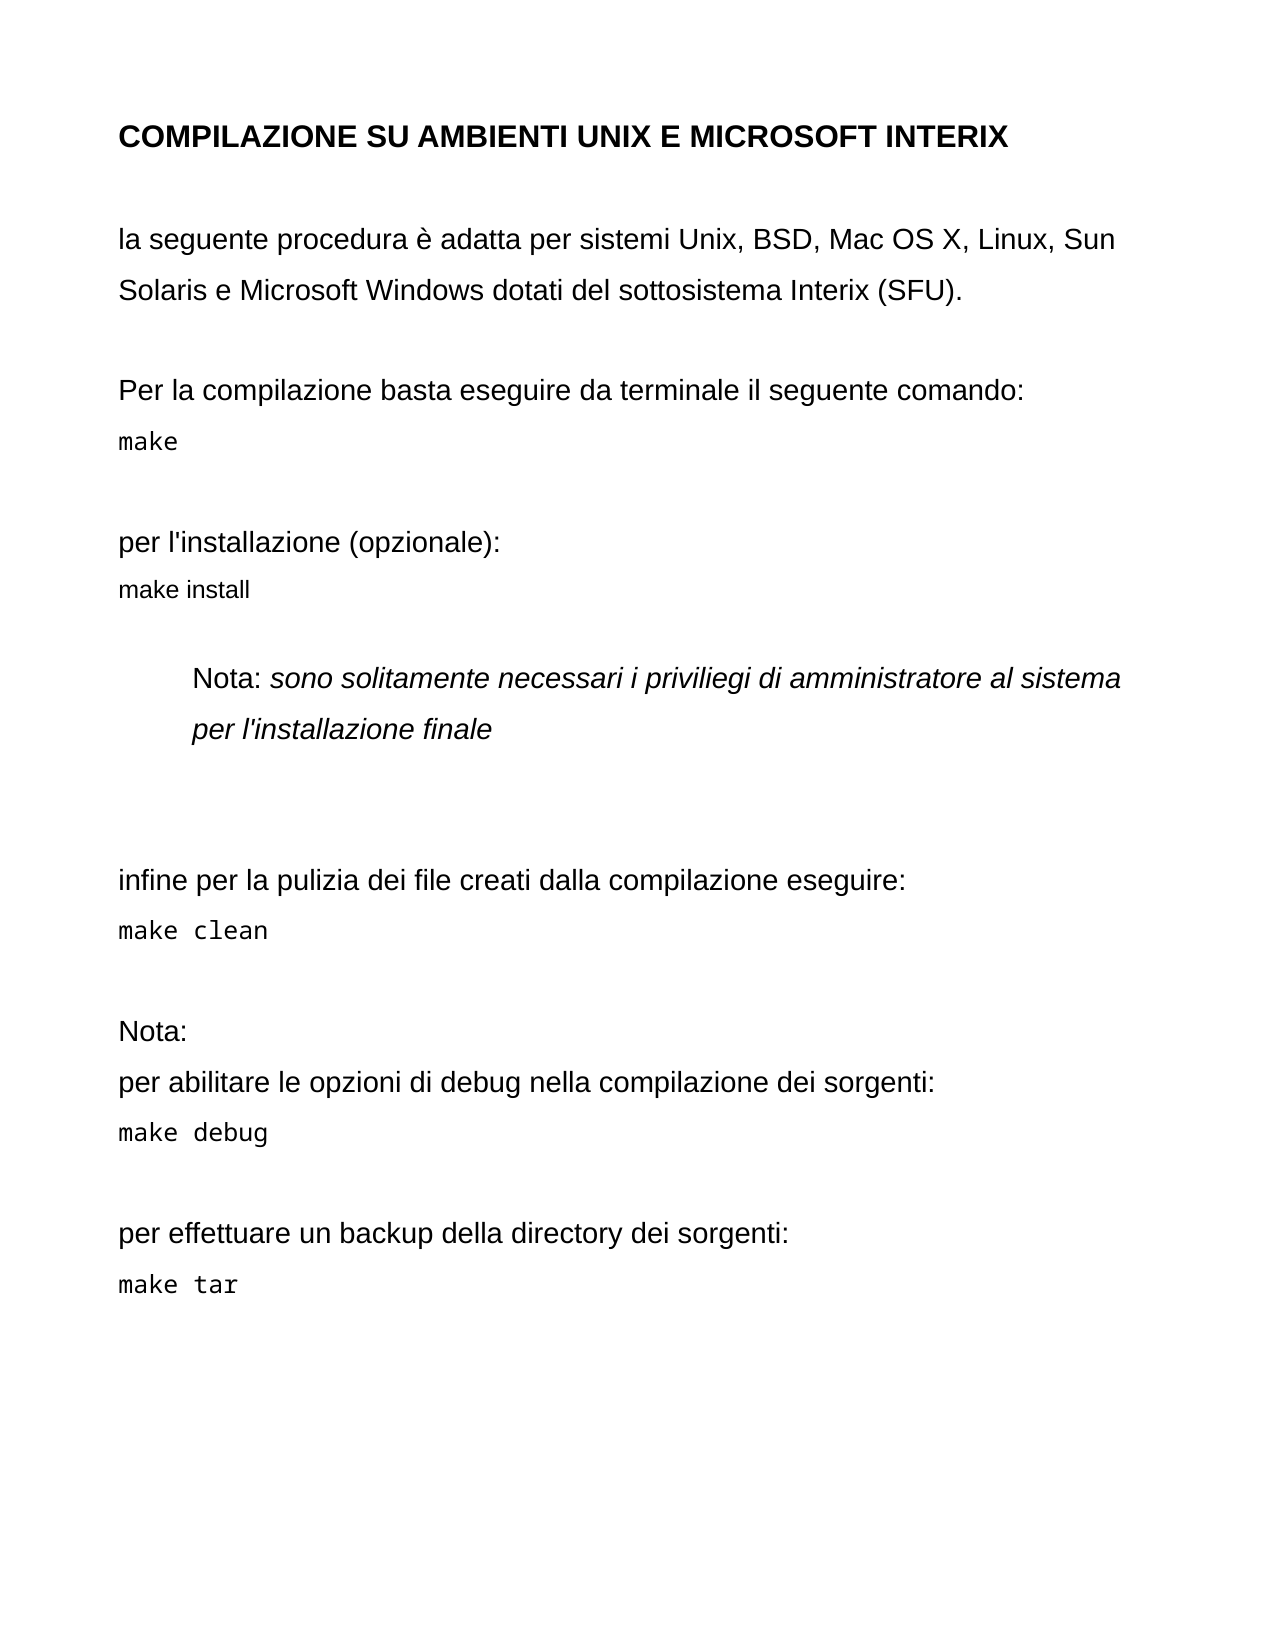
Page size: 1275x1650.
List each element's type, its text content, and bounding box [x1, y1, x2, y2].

text per abilitare le opzioni di debug nella compilazione dei sorgenti: [118, 1065, 1157, 1098]
text make tar [118, 1267, 1157, 1301]
text la seguente procedura è adatta per sistemi Unix, BSD, Mac OS X, Linux, Sun Solaris e Microsoft Windows dotati del sottosistema Interix (SFU). [118, 222, 1157, 306]
text Per la compilazione basta eseguire da terminale il seguente comando: [118, 373, 1157, 407]
text Nota: [118, 1014, 1157, 1048]
text infine per la pulizia dei file creati dalla compilazione eseguire: [118, 863, 1157, 896]
text make [118, 423, 1157, 458]
text per l'installazione (opzionale): [118, 525, 1157, 558]
text per l'installazione finale [118, 712, 1157, 745]
text make install [118, 575, 1157, 604]
text per effettuare un backup della directory dei sorgenti: [118, 1216, 1157, 1250]
text make clean [118, 913, 1157, 947]
text make debug [118, 1115, 1157, 1149]
text COMPILAZIONE SU AMBIENTI UNIX E MICROSOFT INTERIX [118, 118, 1157, 154]
text Nota: sono solitamente necessari i priviliegi di amministratore al sistema [118, 661, 1157, 695]
